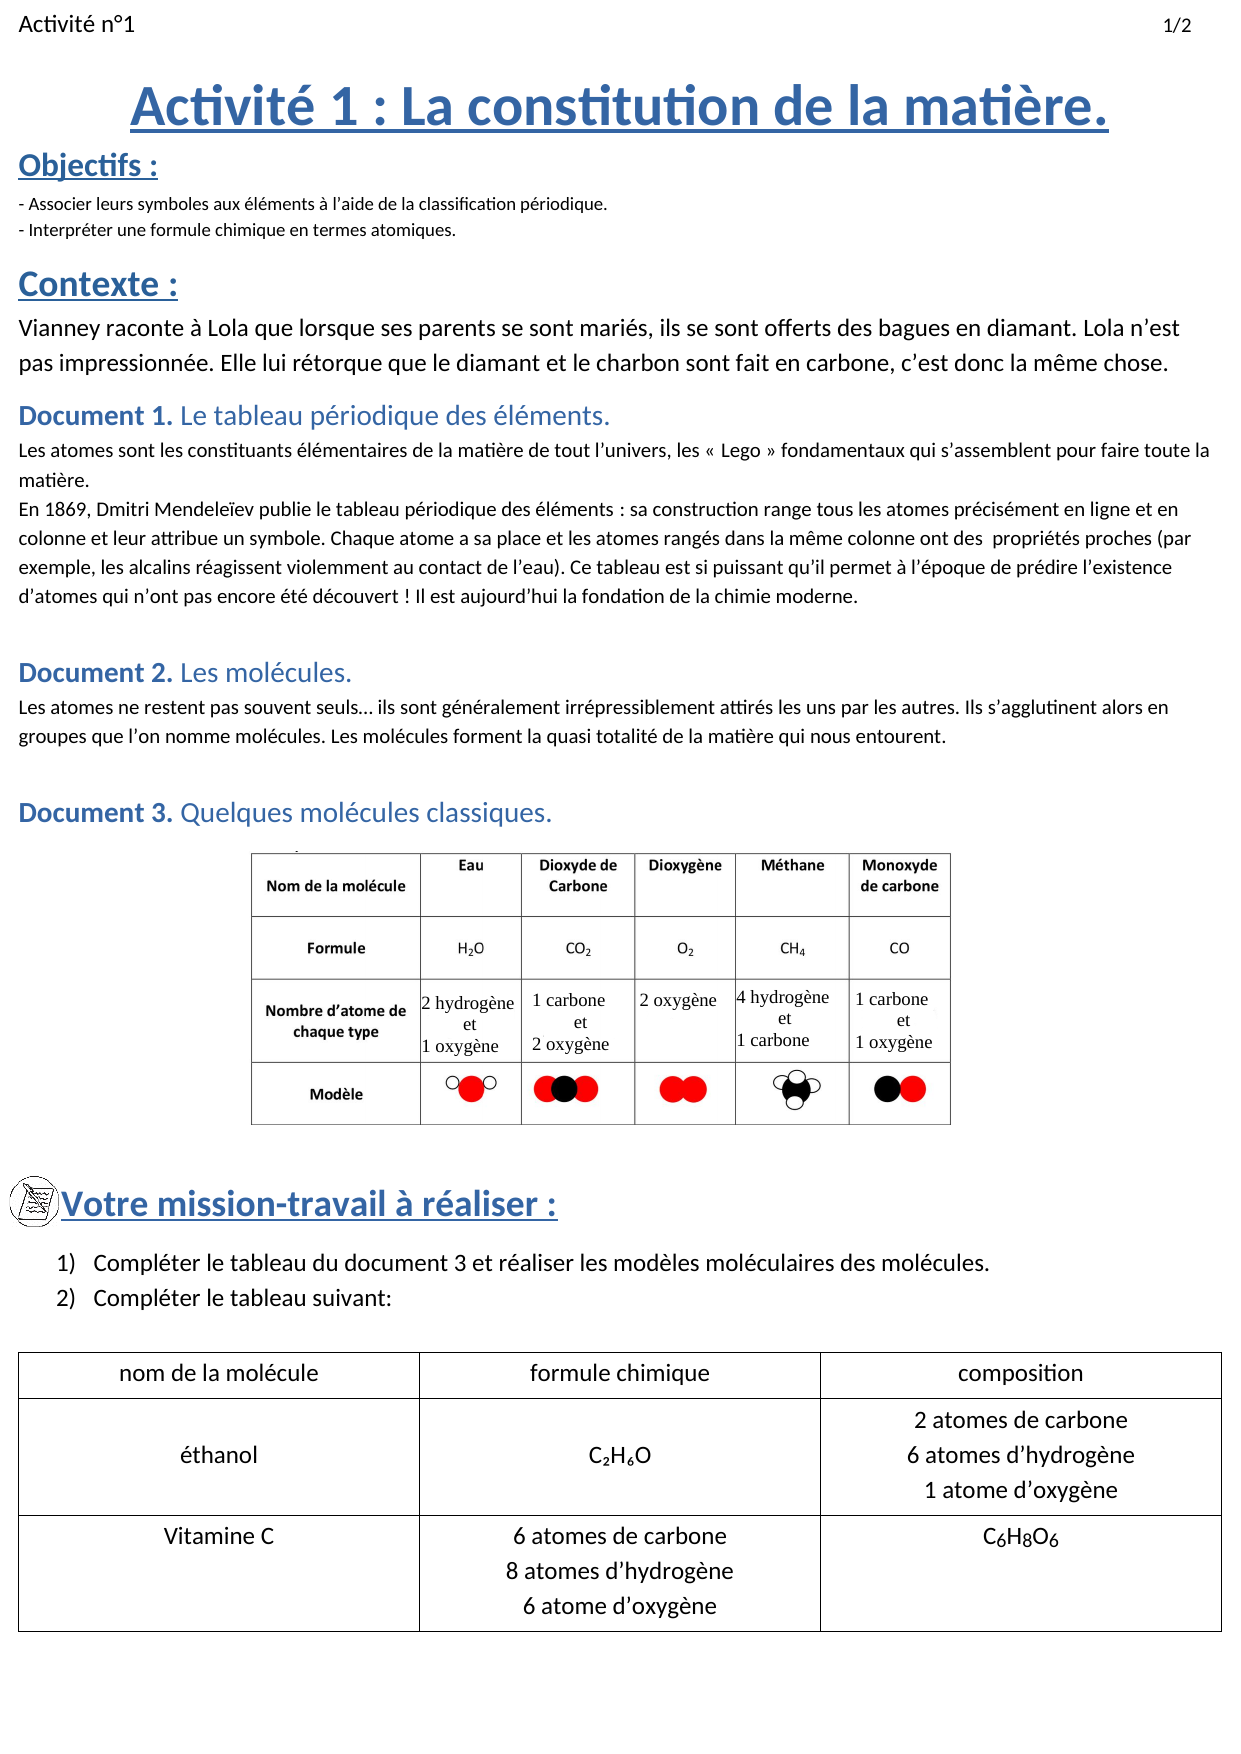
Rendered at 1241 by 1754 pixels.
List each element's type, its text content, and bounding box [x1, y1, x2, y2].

table_cell 2 atomes de carbone 6 atomes d’hydrogène 1 atome d’oxygène [821, 1399, 1221, 1514]
picture [9, 1176, 59, 1227]
table_cell C₂H₆O [420, 1399, 820, 1514]
table_header 6 atomes de carbone 8 atomes d’hydrogène 6 atome d’oxygène [420, 1516, 820, 1631]
table_header formule chimique [420, 1353, 820, 1398]
list Compléter le tableau du document 3 et réaliser les modèles moléculaires des molécules. [56, 1247, 1221, 1277]
text En 1869, Dmitri Mendeleïev publie le tableau périodique des éléments : sa construction range tous les atomes précisément en ligne et en colonne et leur attribue un symbole. Chaque atome a sa place et les atomes rangés dans la même colonne ont des propriétés proches (par exemple, les alcalins réagissent violemment au contact de l’eau). Ce tableau est si puissant qu’il permet à l’époque de prédire l’existence d’atomes qui n’ont pas encore été découvert ! Il est aujourd’hui la fondation de la chimie moderne. [18, 496, 1221, 609]
text Les atomes ne restent pas souvent seuls… ils sont généralement irrépressiblement attirés les uns par les autres. Ils s’agglutinent alors en groupes que l’on nomme molécules. Les molécules forment la quasi totalité de la matière qui nous entourent. [18, 694, 1221, 749]
text - Associer leurs symboles aux éléments à l’aide de la classification périodique. [18, 192, 1221, 215]
text Vianney raconte à Lola que lorsque ses parents se sont mariés, ils se sont offerts des bagues en diamant. Lola n’est pas impressionnée. Elle lui rétorque que le diamant et le charbon sont fait en carbone, c’est donc la même chose. [18, 312, 1221, 378]
text Objectifs : [18, 139, 1221, 185]
text Les atomes sont les constituants élémentaires de la matière de tout l’univers, les « Lego » fondamentaux qui s’assemblent pour faire toute la matière. [18, 438, 1221, 492]
text Votre mission-travail à réaliser : [59, 1179, 1221, 1225]
title Activité 1 : La constitution de la matière. [18, 68, 1221, 139]
table_cell éthanol [19, 1399, 419, 1514]
text - Interpréter une formule chimique en termes atomiques. [18, 218, 1221, 241]
text Document 1. Le tableau périodique des éléments. [18, 397, 1221, 432]
table_header nom de la molécule [19, 1353, 419, 1398]
text Document 2. Les molécules. [18, 654, 1221, 689]
table_header composition [821, 1353, 1221, 1398]
text Contexte : [18, 259, 1221, 305]
table_header Vitamine C [19, 1516, 419, 1631]
picture [248, 851, 953, 1125]
table_header C6H8O6 [821, 1516, 1221, 1631]
list Compléter le tableau suivant: [56, 1282, 1221, 1312]
text Document 3. Quelques molécules classiques. [18, 794, 1221, 829]
